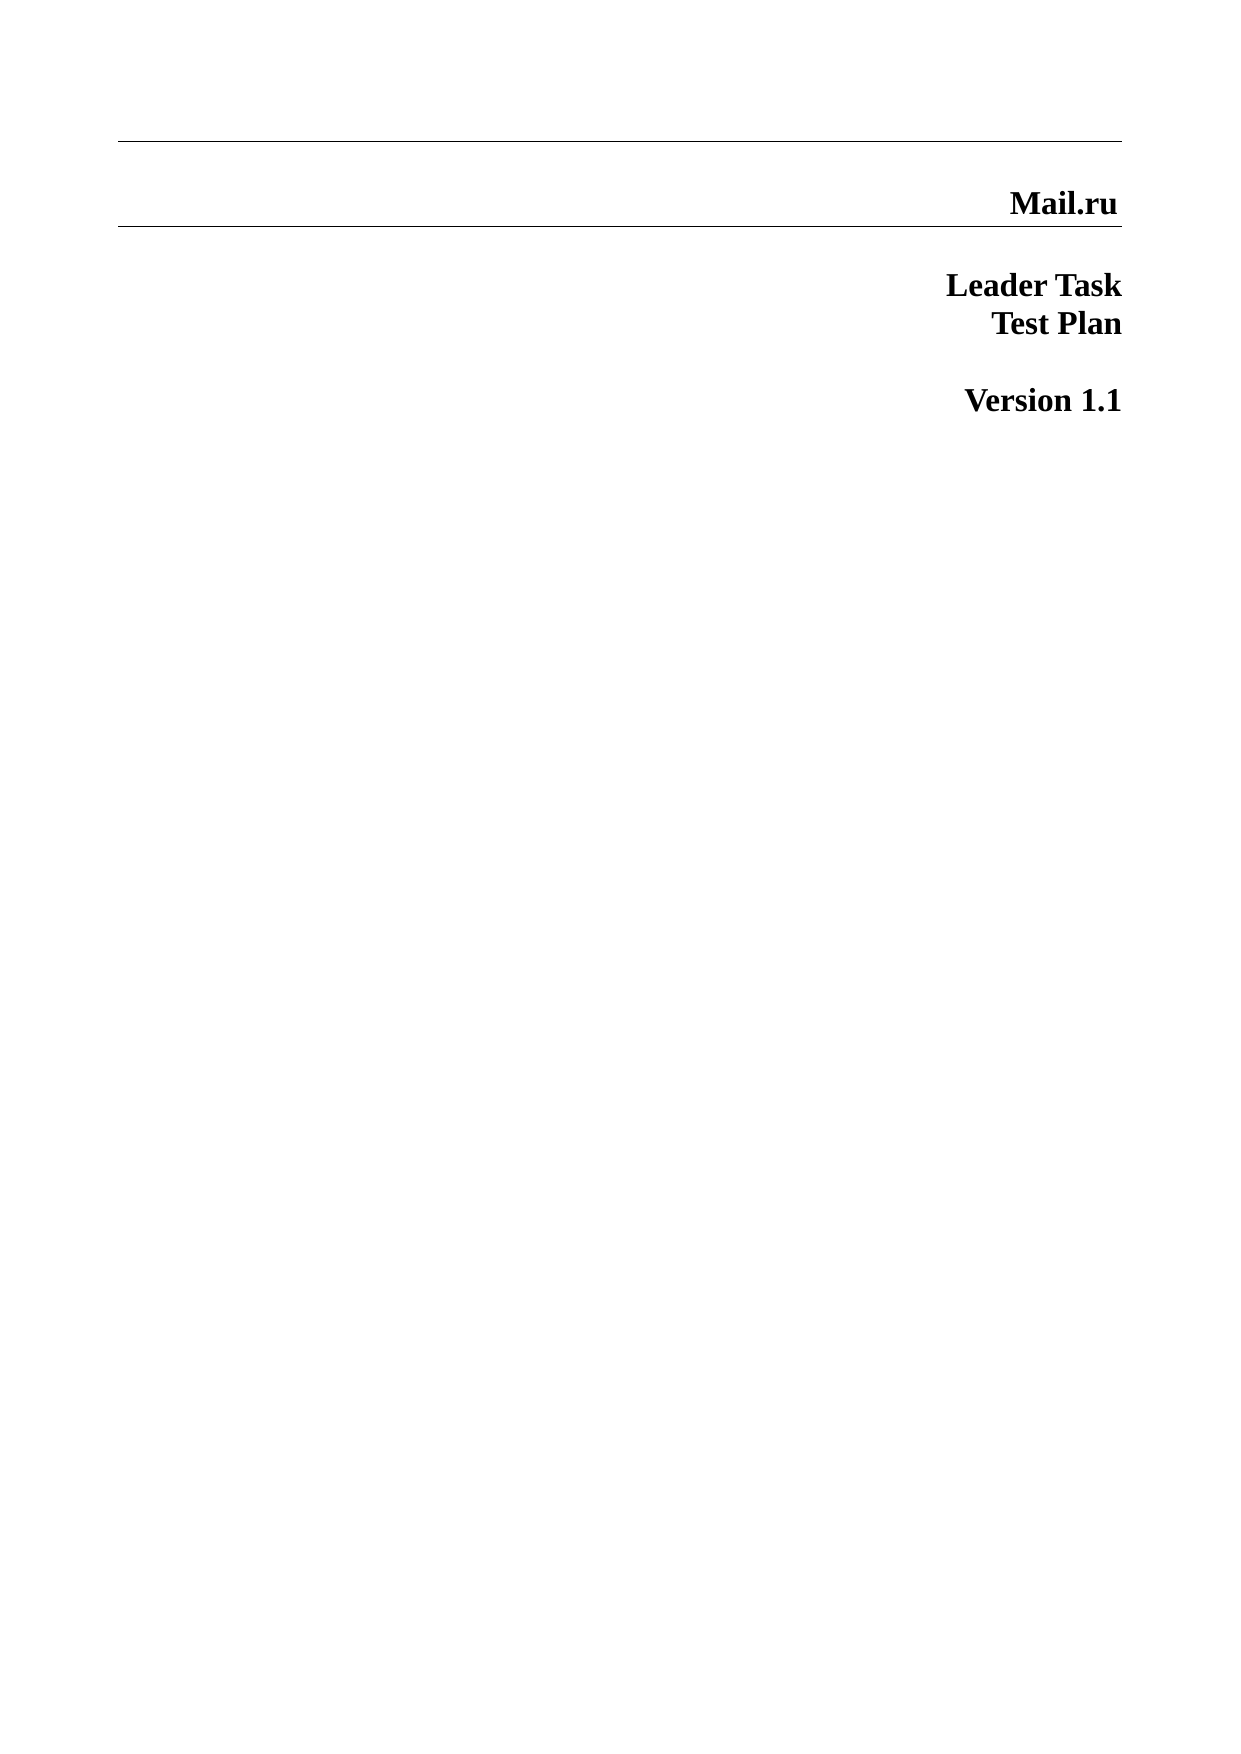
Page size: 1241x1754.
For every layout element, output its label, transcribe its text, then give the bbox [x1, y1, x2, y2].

text Mail.ru [118, 179, 1122, 226]
text Test Plan [118, 303, 1122, 341]
text Version 1.1 [118, 380, 1122, 418]
text Leader Task [118, 265, 1122, 303]
